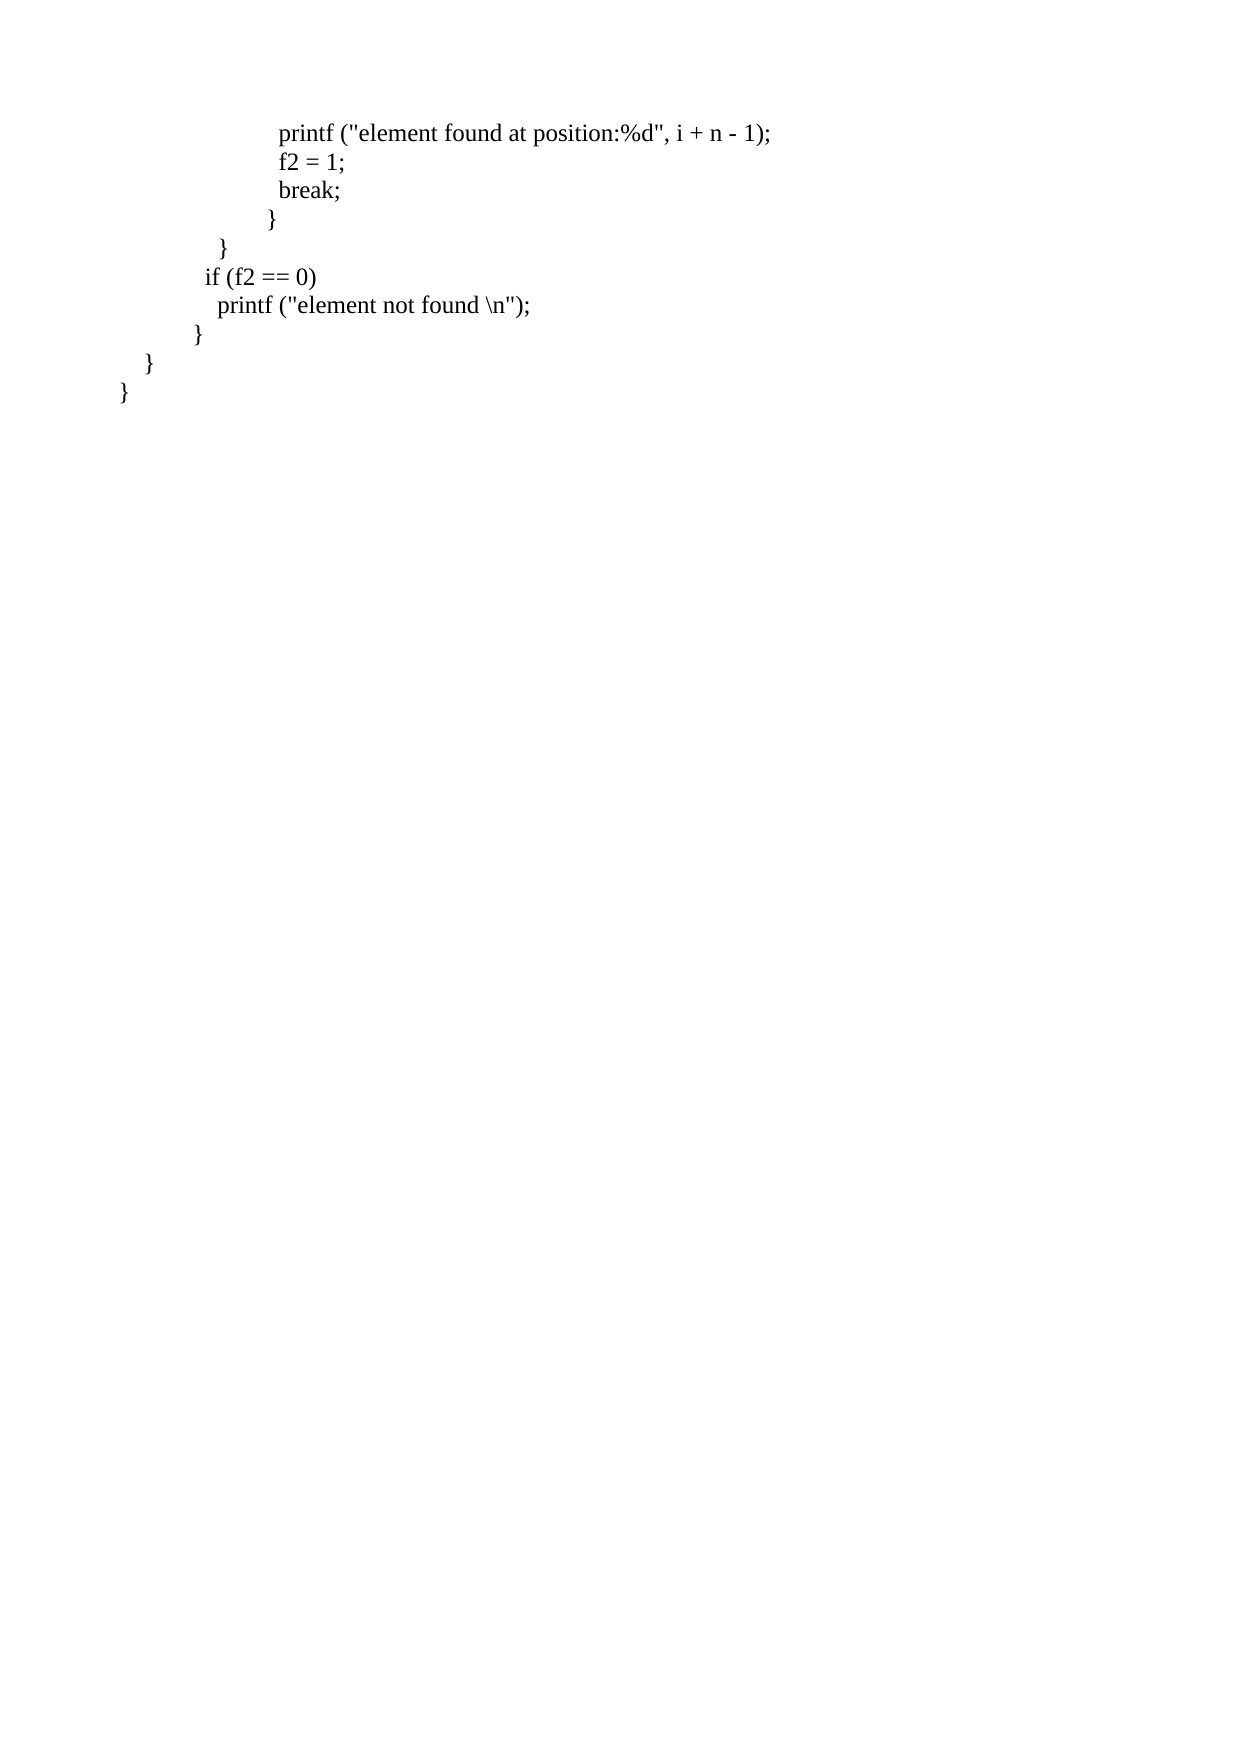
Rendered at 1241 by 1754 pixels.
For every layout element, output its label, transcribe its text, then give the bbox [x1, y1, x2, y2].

text break; [118, 176, 1122, 204]
text } [118, 233, 1122, 262]
text f2 = 1; [118, 147, 1122, 176]
text } [118, 319, 1122, 348]
text } [118, 348, 1122, 377]
text printf ("element found at position:%d", i + n - 1); [118, 118, 1122, 147]
text printf ("element not found \n"); [118, 291, 1122, 319]
text } [118, 377, 1122, 406]
text if (f2 == 0) [118, 262, 1122, 291]
text } [118, 204, 1122, 233]
